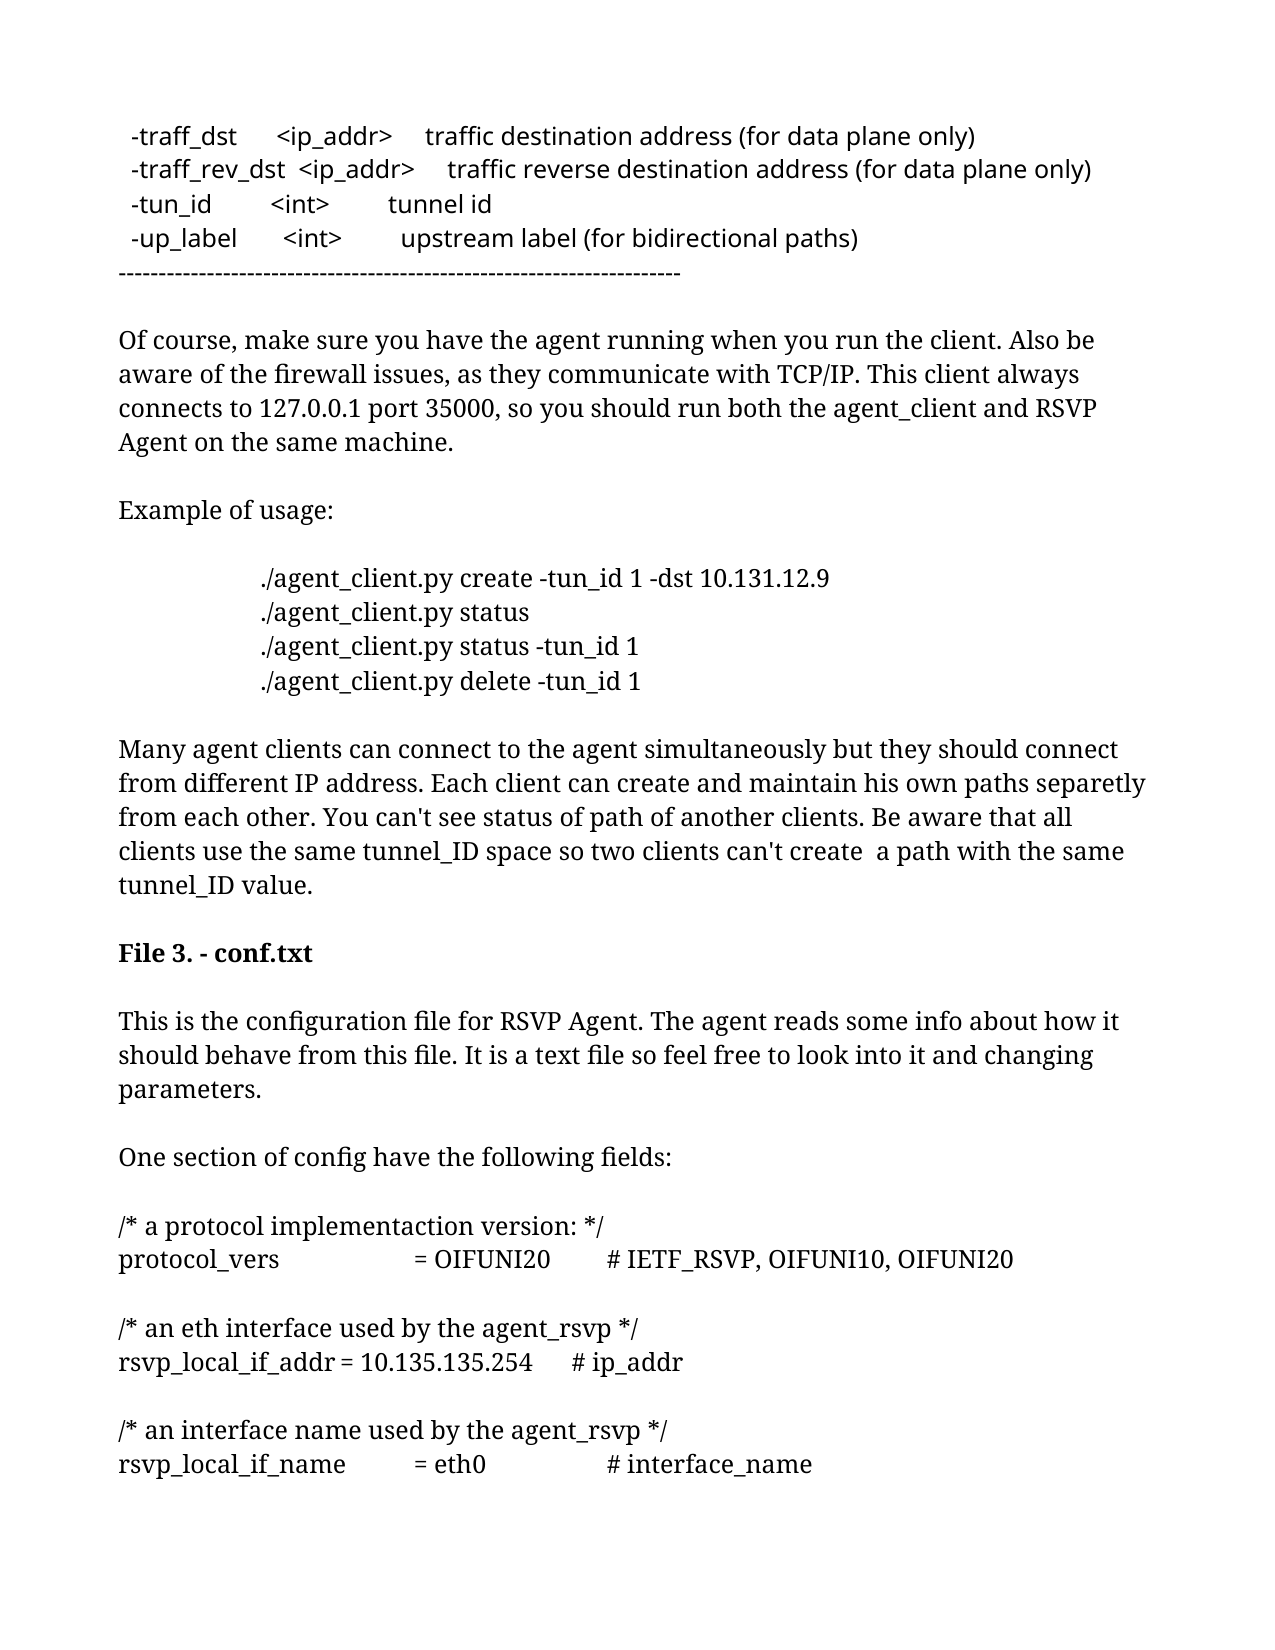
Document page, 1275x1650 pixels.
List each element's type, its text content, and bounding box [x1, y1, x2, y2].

text ---------------------------------------------------------------------- [118, 254, 1157, 288]
text ./agent_client.py create -tun_id 1 -dst 10.131.12.9 [260, 561, 1157, 595]
text /* an eth interface used by the agent_rsvp */ [118, 1310, 1157, 1344]
text ./agent_client.py delete -tun_id 1 [260, 663, 1157, 697]
text ./agent_client.py status -tun_id 1 [260, 629, 1157, 663]
text /* an interface name used by the agent_rsvp */ [118, 1412, 1157, 1447]
text -traff_dst <ip_addr> traffic destination address (for data plane only) [118, 118, 1157, 152]
text Example of usage: [118, 493, 1157, 527]
text -up_label <int> upstream label (for bidirectional paths) [118, 220, 1157, 254]
text /* a protocol implementaction version: */ [118, 1208, 1157, 1242]
text Of course, make sure you have the agent running when you run the client. Also be aware of the firewall issues, as they communicate with TCP/IP. This client always connects to 127.0.0.1 port 35000, so you should run both the agent_client and RSVP Agent on the same machine. [118, 322, 1157, 459]
text ./agent_client.py status [260, 595, 1157, 629]
text File 3. - conf.txt [118, 936, 1157, 970]
text Many agent clients can connect to the agent simultaneously but they should connect from different IP address. Each client can create and maintain his own paths separetly from each other. You can't see status of path of another clients. Be aware that all clients use the same tunnel_ID space so two clients can't create a path with the same tunnel_ID value. [118, 731, 1157, 902]
text rsvp_local_if_name = eth0 # interface_name [118, 1447, 1157, 1481]
text protocol_vers = OIFUNI20 # IETF_RSVP, OIFUNI10, OIFUNI20 [118, 1242, 1157, 1276]
text This is the configuration file for RSVP Agent. The agent reads some info about how it should behave from this file. It is a text file so feel free to look into it and changing parameters. [118, 1004, 1157, 1106]
text -tun_id <int> tunnel id [118, 186, 1157, 220]
text One section of config have the following fields: [118, 1140, 1157, 1174]
text -traff_rev_dst <ip_addr> traffic reverse destination address (for data plane only) [118, 152, 1157, 186]
text rsvp_local_if_addr = 10.135.135.254 # ip_addr [118, 1344, 1157, 1378]
